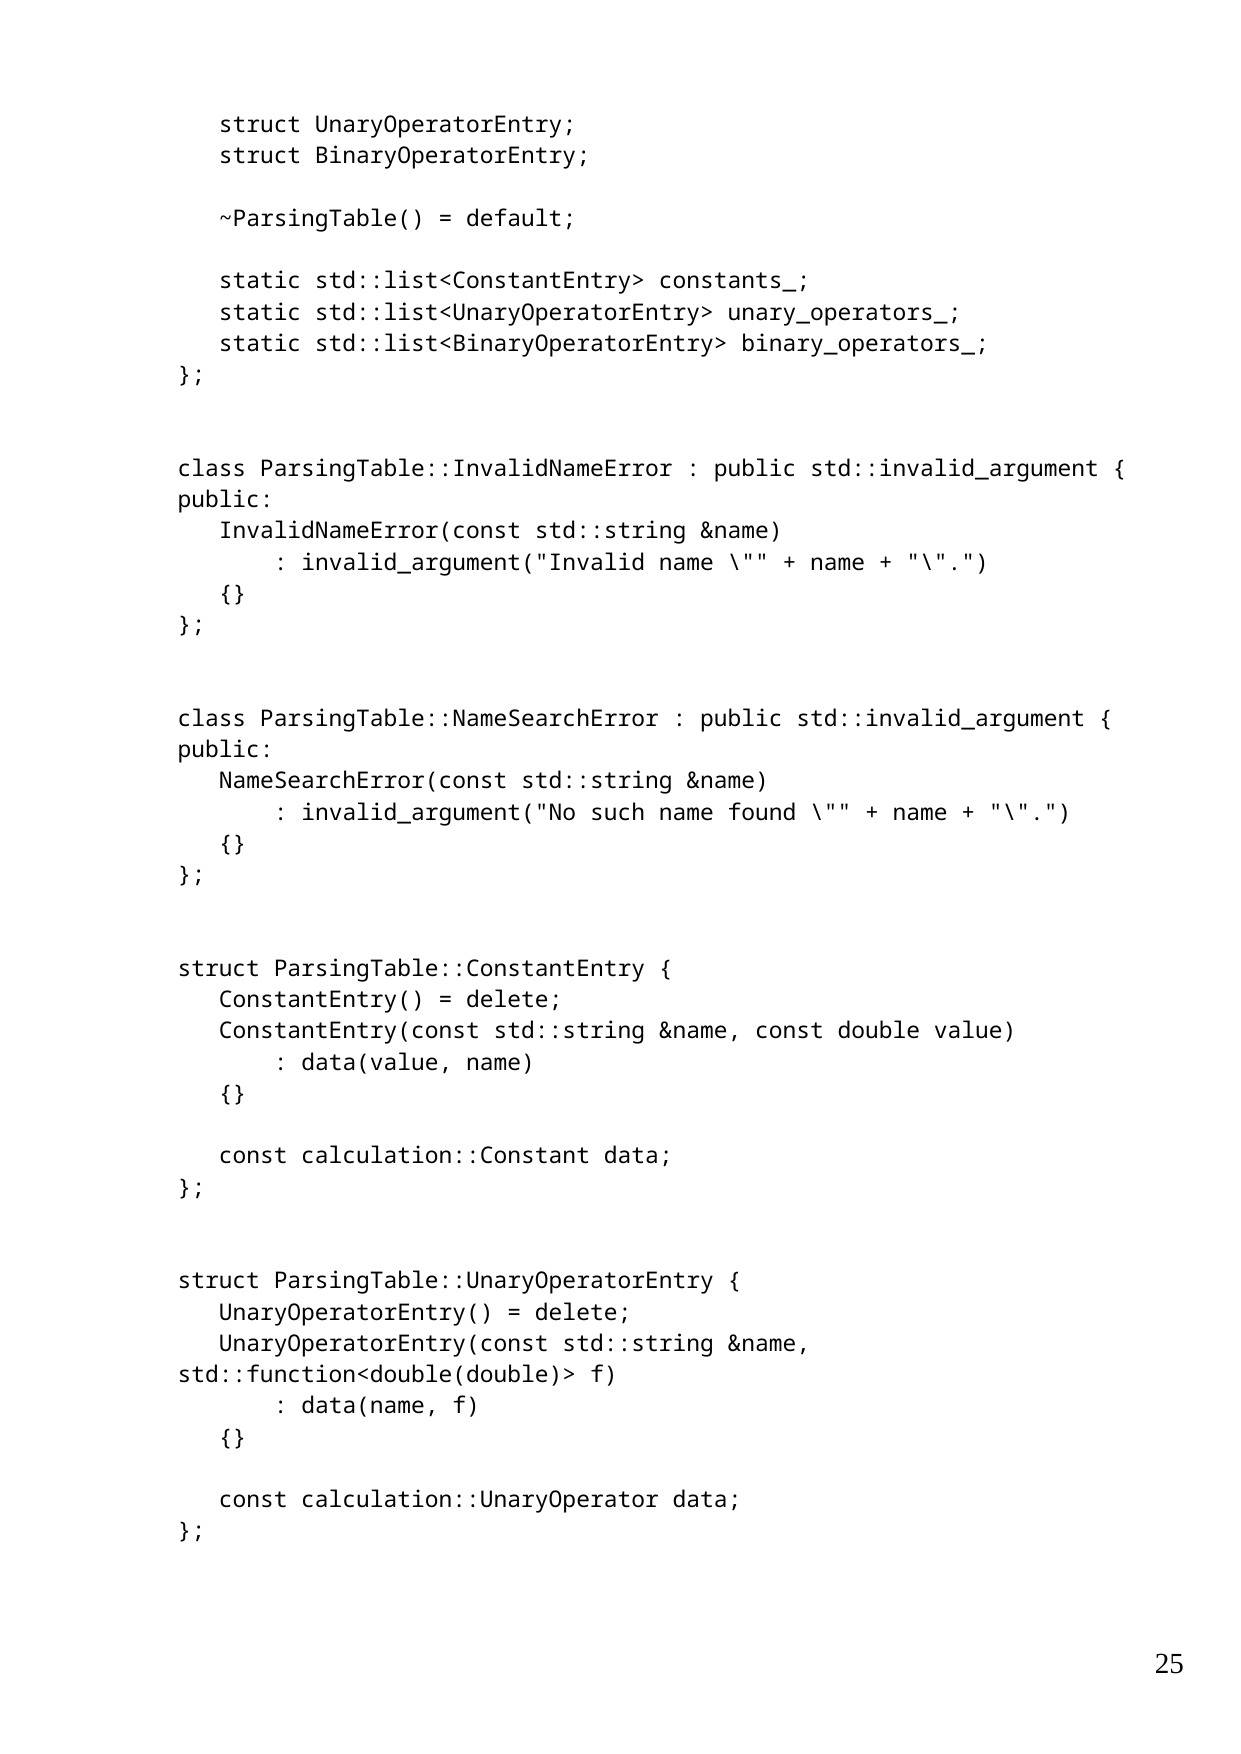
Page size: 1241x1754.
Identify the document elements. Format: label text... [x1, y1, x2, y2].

text struct UnaryOperatorEntry; struct BinaryOperatorEntry; ~ParsingTable() = default; static std::list<ConstantEntry> constants_; static std::list<UnaryOperatorEntry> unary_operators_; static std::list<BinaryOperatorEntry> binary_operators_; }; class ParsingTable::InvalidNameError : public std::invalid_argument { public: InvalidNameError(const std::string &name) : invalid_argument("Invalid name \"" + name + "\".") {} }; class ParsingTable::NameSearchError : public std::invalid_argument { public: NameSearchError(const std::string &name) : invalid_argument("No such name found \"" + name + "\".") {} }; struct ParsingTable::ConstantEntry { ConstantEntry() = delete; ConstantEntry(const std::string &name, const double value) : data(value, name) {} const calculation::Constant data; }; struct ParsingTable::UnaryOperatorEntry { UnaryOperatorEntry() = delete; UnaryOperatorEntry(const std::string &name, std::function<double(double)> f) : data(name, f) {} const calculation::UnaryOperator data; }; [177, 108, 1183, 1608]
